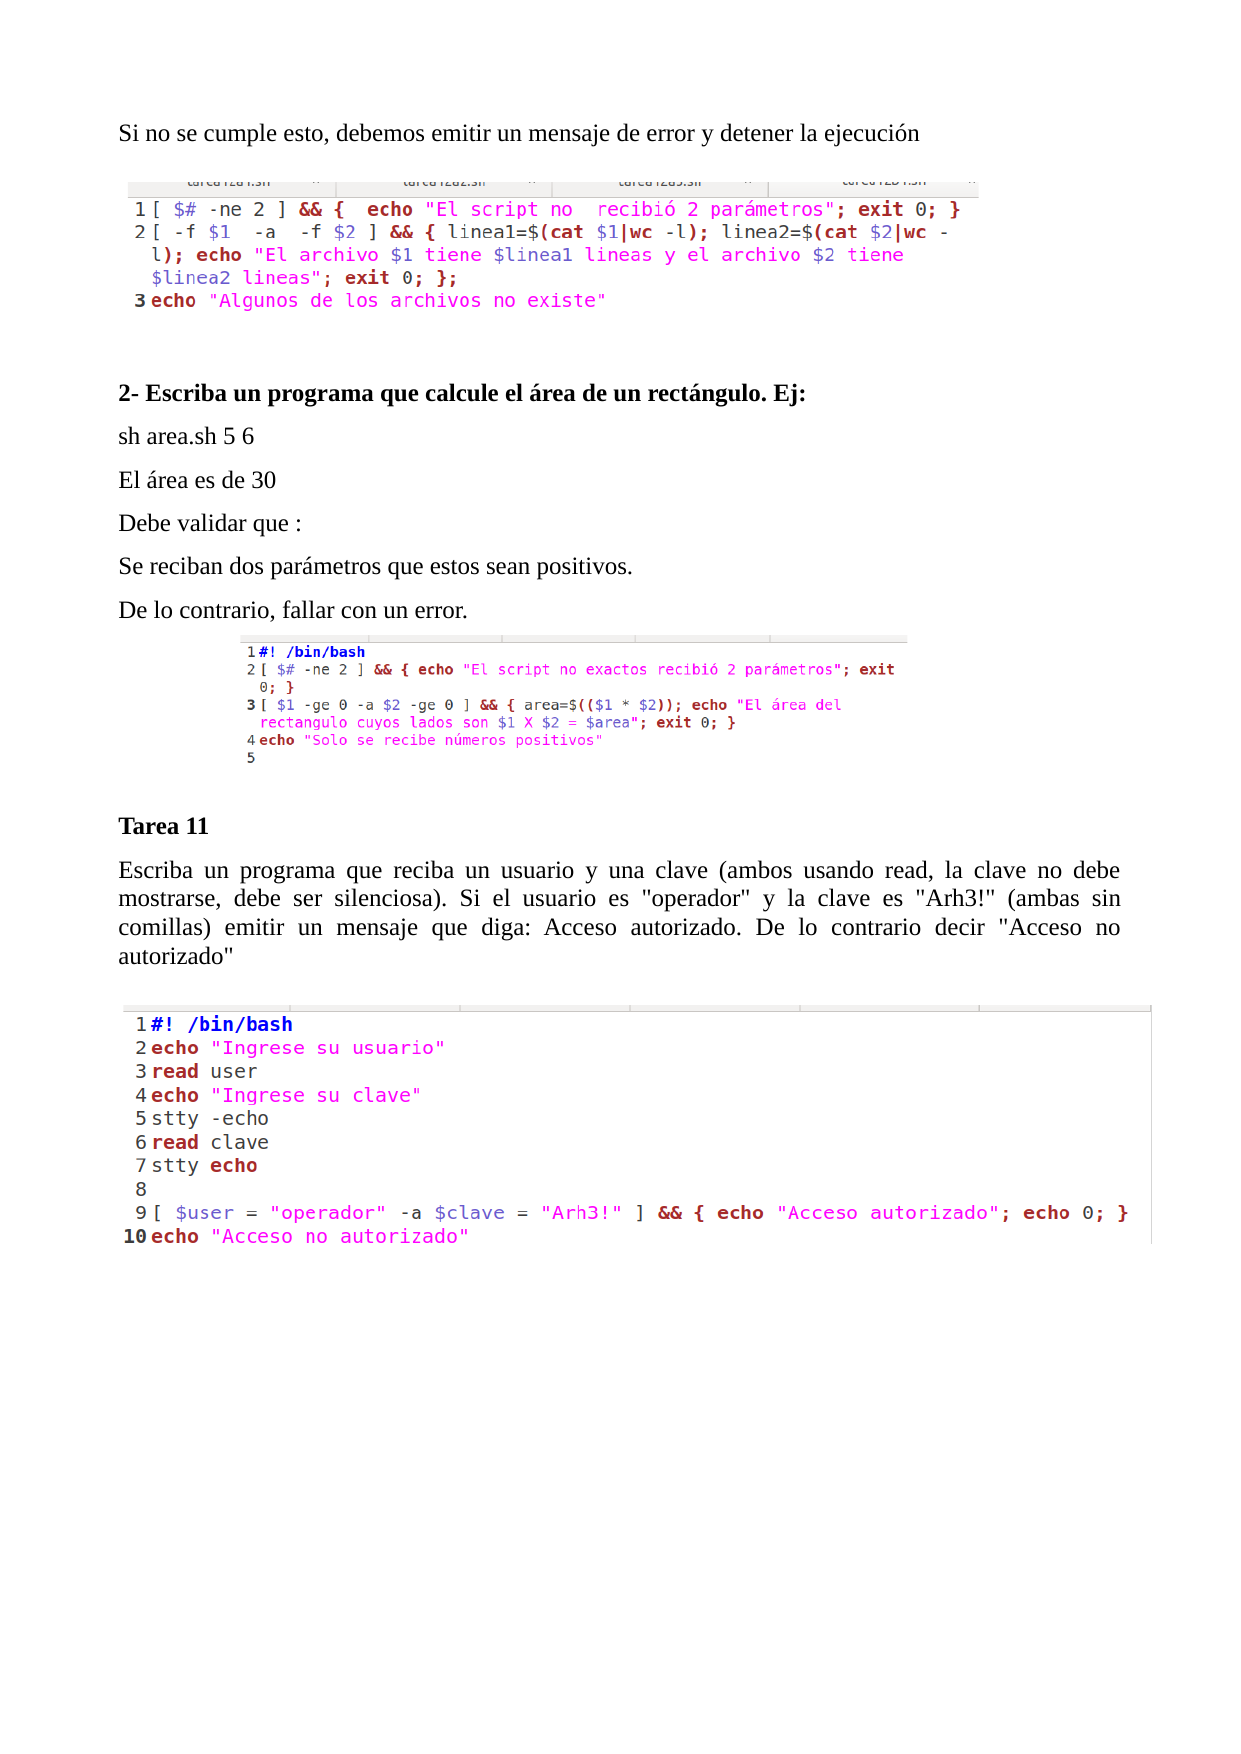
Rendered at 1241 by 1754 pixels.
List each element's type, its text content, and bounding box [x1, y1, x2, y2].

text De lo contrario, fallar con un error. [118, 595, 1122, 623]
text Escriba un programa que reciba un usuario y una clave (ambos usando read, la clave no debe mostrarse, debe ser silenciosa). Si el usuario es "operador" y la clave es "Arh3!" (ambas sin comillas) emitir un mensaje que diga: Acceso autorizado. De lo contrario decir "Acceso no autorizado" [118, 855, 1122, 970]
picture [240, 635, 908, 773]
text Se reciban dos parámetros que estos sean positivos. [118, 551, 1122, 580]
text Tarea 11 [118, 811, 1122, 840]
text Si no se cumple esto, debemos emitir un mensaje de error y detener la ejecución [118, 118, 1122, 147]
text Debe validar que : [118, 508, 1122, 537]
text sh area.sh 5 6 [118, 421, 1122, 450]
picture [123, 1005, 1152, 1244]
text El área es de 30 [118, 465, 1122, 493]
text 2- Escriba un programa que calcule el área de un rectángulo. Ej: [118, 378, 1122, 407]
picture [127, 182, 979, 334]
